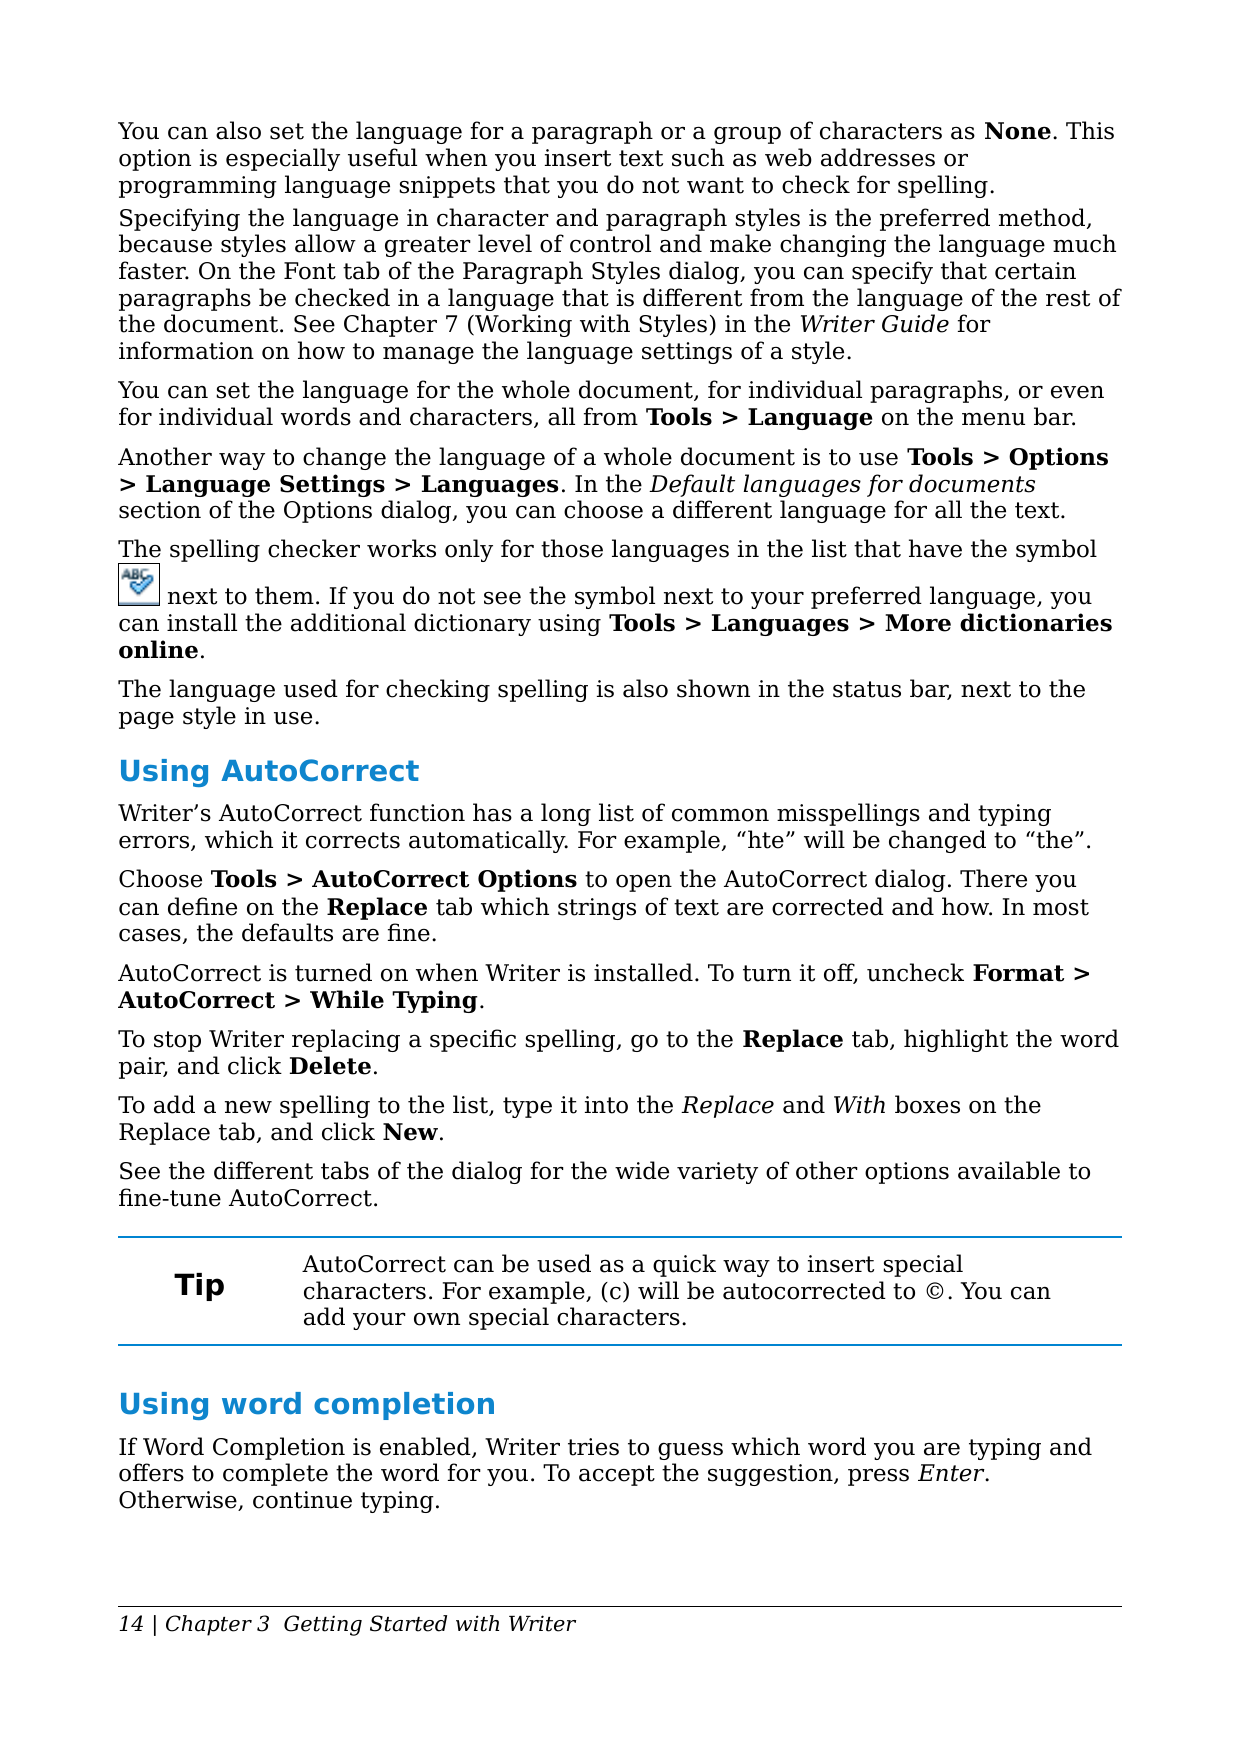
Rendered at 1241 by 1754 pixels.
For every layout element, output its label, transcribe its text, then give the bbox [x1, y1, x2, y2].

list You can also set the language for a paragraph or a group of characters as None. This option is especially useful when you insert text such as web addresses or programming language snippets that you do not want to check for spelling. [118, 118, 1122, 198]
text To stop Writer replacing a specific spelling, go to the Replace tab, highlight the word pair, and click Delete. [118, 1026, 1122, 1080]
text To add a new spelling to the list, type it into the Replace and With boxes on the Replace tab, and click New. [118, 1092, 1122, 1146]
text Writer’s AutoCorrect function has a long list of common misspellings and typing errors, which it corrects automatically. For example, “hte” will be changed to “the”. [118, 801, 1122, 854]
text You can set the language for the whole document, for individual paragraphs, or even for individual words and characters, all from Tools > Language on the menu bar. [118, 377, 1122, 431]
table_header Tip [118, 1238, 281, 1344]
text AutoCorrect is turned on when Writer is installed. To turn it off, uncheck Format > AutoCorrect > While Typing. [118, 959, 1122, 1013]
subtitle Using AutoCorrect [118, 754, 1122, 788]
subtitle Using word completion [118, 1388, 1122, 1422]
table_header AutoCorrect can be used as a quick way to insert special characters. For example, (c) will be autocorrected to ©. You can add your own special characters. [281, 1238, 1122, 1344]
text The spelling checker works only for those languages in the list that have the symbol next to them. If you do not see the symbol next to your preferred language, you can install the additional dictionary using Tools > Languages > More dictionaries online. [118, 537, 1122, 664]
text Specifying the language in character and paragraph styles is the preferred method, because styles allow a greater level of control and make changing the language much faster. On the Font tab of the Paragraph Styles dialog, you can specify that certain paragraphs be checked in a language that is different from the language of the rest of the document. See Chapter 7 (Working with Styles) in the Writer Guide for information on how to manage the language settings of a style. [118, 205, 1122, 365]
text Another way to change the language of a whole document is to use Tools > Options > Language Settings > Languages. In the Default languages for documents section of the Options dialog, you can choose a different language for all the text. [118, 443, 1122, 524]
text Choose Tools > AutoCorrect Options to open the AutoCorrect dialog. There you can define on the Replace tab which strings of text are corrected and how. In most cases, the defaults are fine. [118, 866, 1122, 947]
text See the different tabs of the dialog for the wide variety of other options available to fine-tune AutoCorrect. [118, 1158, 1122, 1212]
picture [119, 564, 159, 605]
text The language used for checking spelling is also shown in the status bar, next to the page style in use. [118, 677, 1122, 730]
text If Word Completion is enabled, Writer tries to guess which word you are typing and offers to complete the word for you. To accept the suggestion, press Enter. Otherwise, continue typing. [118, 1434, 1122, 1514]
